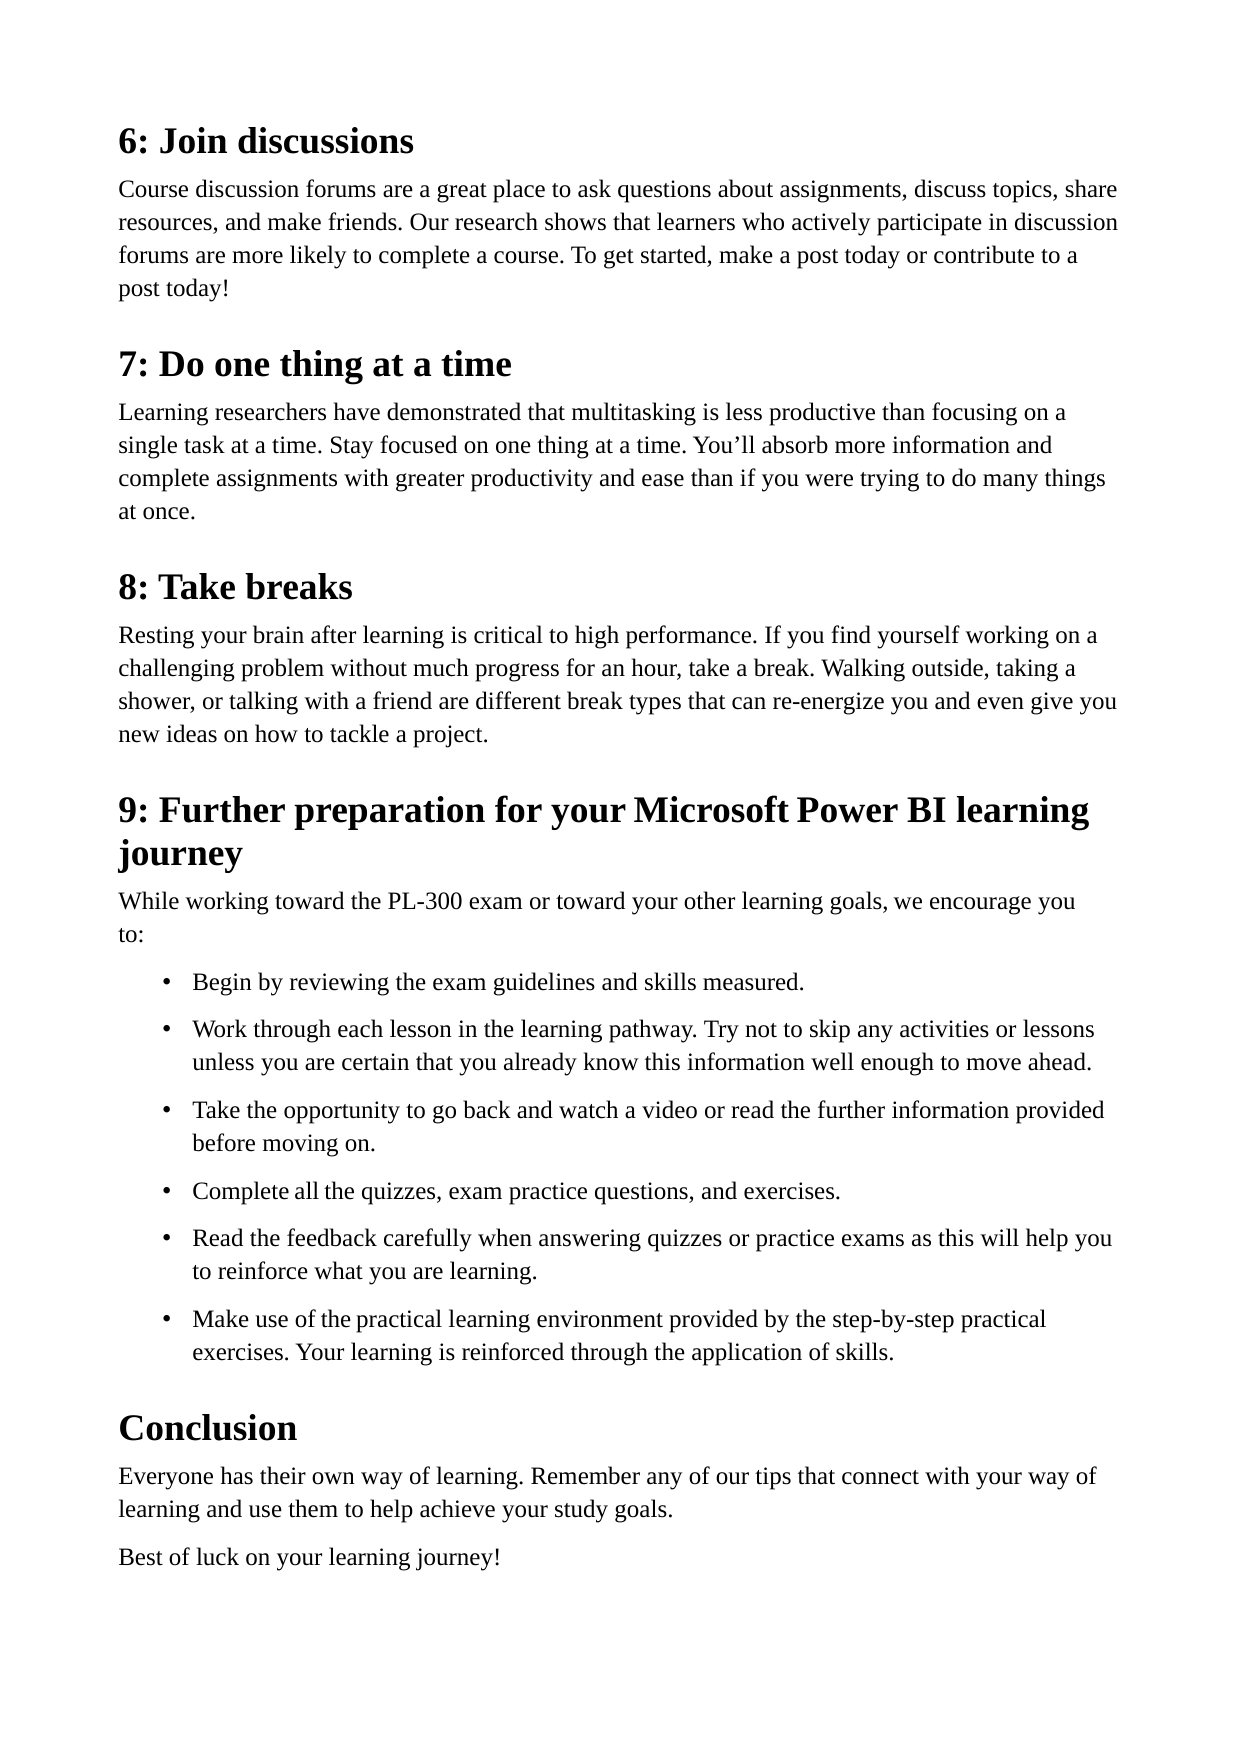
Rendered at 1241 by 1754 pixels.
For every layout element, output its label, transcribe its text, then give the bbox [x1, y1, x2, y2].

list Make use of the practical learning environment provided by the step-by-step practical exercises. Your learning is reinforced through the application of skills. [162, 1304, 1122, 1366]
list Complete all the quizzes, exam practice questions, and exercises. [162, 1176, 1122, 1204]
subtitle 8: Take breaks [118, 564, 1122, 607]
subtitle 7: Do one thing at a time [118, 341, 1122, 384]
list Take the opportunity to go back and watch a video or read the further information provided before moving on. [162, 1095, 1122, 1157]
subtitle 9: Further preparation for your Microsoft Power BI learning journey [118, 787, 1122, 874]
list Work through each lesson in the learning pathway. Try not to skip any activities or lessons unless you are certain that you already know this information well enough to move ahead. [162, 1014, 1122, 1076]
text While working toward the PL-300 exam or toward your other learning goals, we encourage you to: [118, 886, 1122, 948]
text Everyone has their own way of learning. Remember any of our tips that connect with your way of learning and use them to help achieve your study goals. [118, 1461, 1122, 1523]
text Course discussion forums are a great place to ask questions about assignments, discuss topics, share resources, and make friends. Our research shows that learners who actively participate in discussion forums are more likely to complete a course. To get started, make a post today or contribute to a post today! [118, 174, 1122, 302]
list Read the feedback carefully when answering quizzes or practice exams as this will help you to reinforce what you are learning. [162, 1223, 1122, 1285]
subtitle Conclusion [118, 1405, 1122, 1448]
list Begin by reviewing the exam guidelines and skills measured. [162, 967, 1122, 996]
text Resting your brain after learning is critical to high performance. If you find yourself working on a challenging problem without much progress for an hour, take a break. Walking outside, taking a shower, or talking with a friend are different break types that can re-energize you and even give you new ideas on how to tackle a project. [118, 620, 1122, 748]
text Best of luck on your learning journey! [118, 1542, 1122, 1570]
text Learning researchers have demonstrated that multitasking is less productive than focusing on a single task at a time. Stay focused on one thing at a time. You’ll absorb more information and complete assignments with greater productivity and ease than if you were trying to do many things at once. [118, 397, 1122, 525]
subtitle 6: Join discussions [118, 118, 1122, 161]
